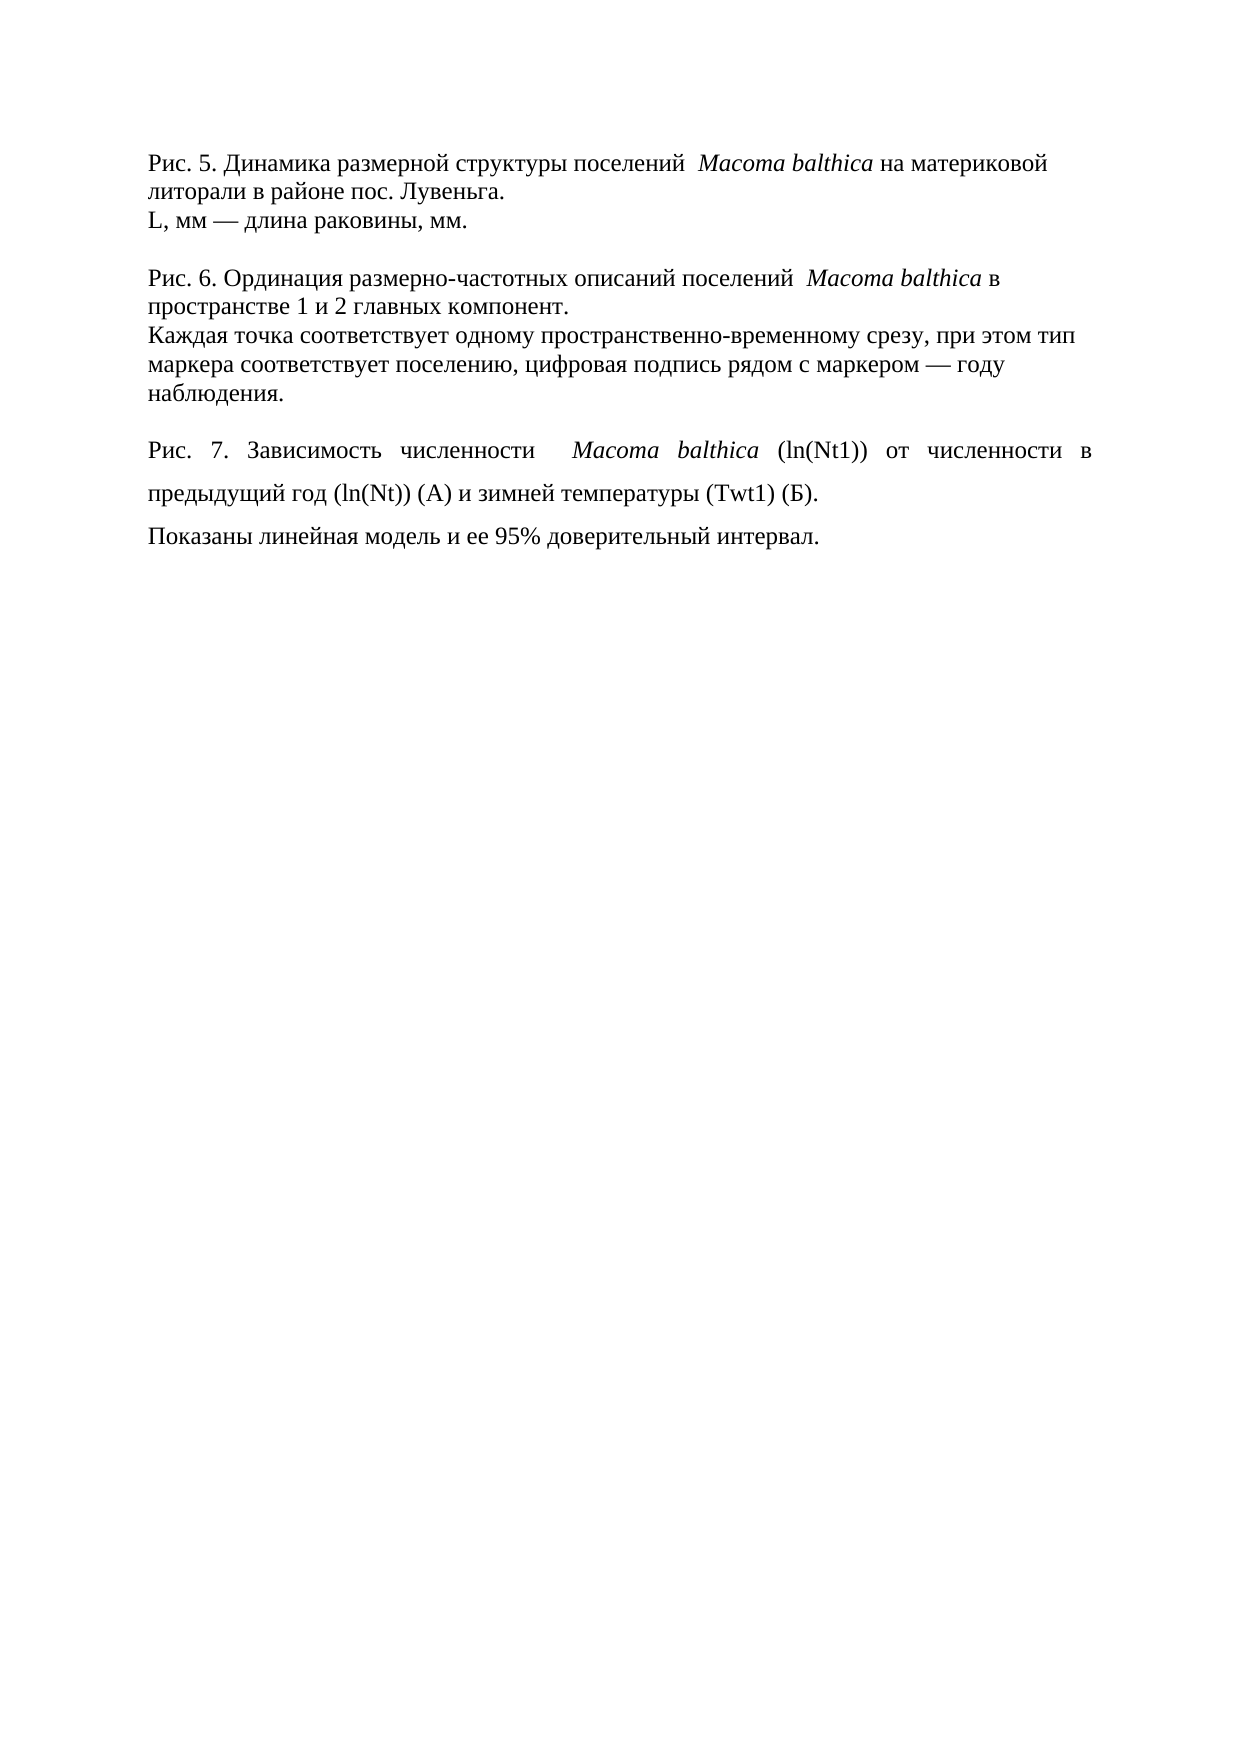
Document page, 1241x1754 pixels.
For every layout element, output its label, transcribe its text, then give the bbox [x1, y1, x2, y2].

text Рис. 6. Ординация размерно-частотных описаний поселений Macoma balthica в пространстве 1 и 2 главных компонент. [148, 263, 1093, 320]
text Рис. 5. Динамика размерной структуры поселений Macoma balthica на материковой литорали в районе пос. Лувеньга. [148, 148, 1093, 205]
text Показаны линейная модель и ее 95% доверительный интервал. [148, 521, 1093, 550]
text Рис. 7. Зависимость численности Macoma balthica (ln(Nt1)) от численности в предыдущий год (ln(Nt)) (А) и зимней температуры (Twt1) (Б). [148, 435, 1093, 507]
text Каждая точка соответствует одному пространственно-временному срезу, при этом тип маркера соответствует поселению, цифровая подпись рядом с маркером — году наблюдения. [148, 320, 1093, 406]
text L, мм — длина раковины, мм. [148, 205, 1093, 234]
